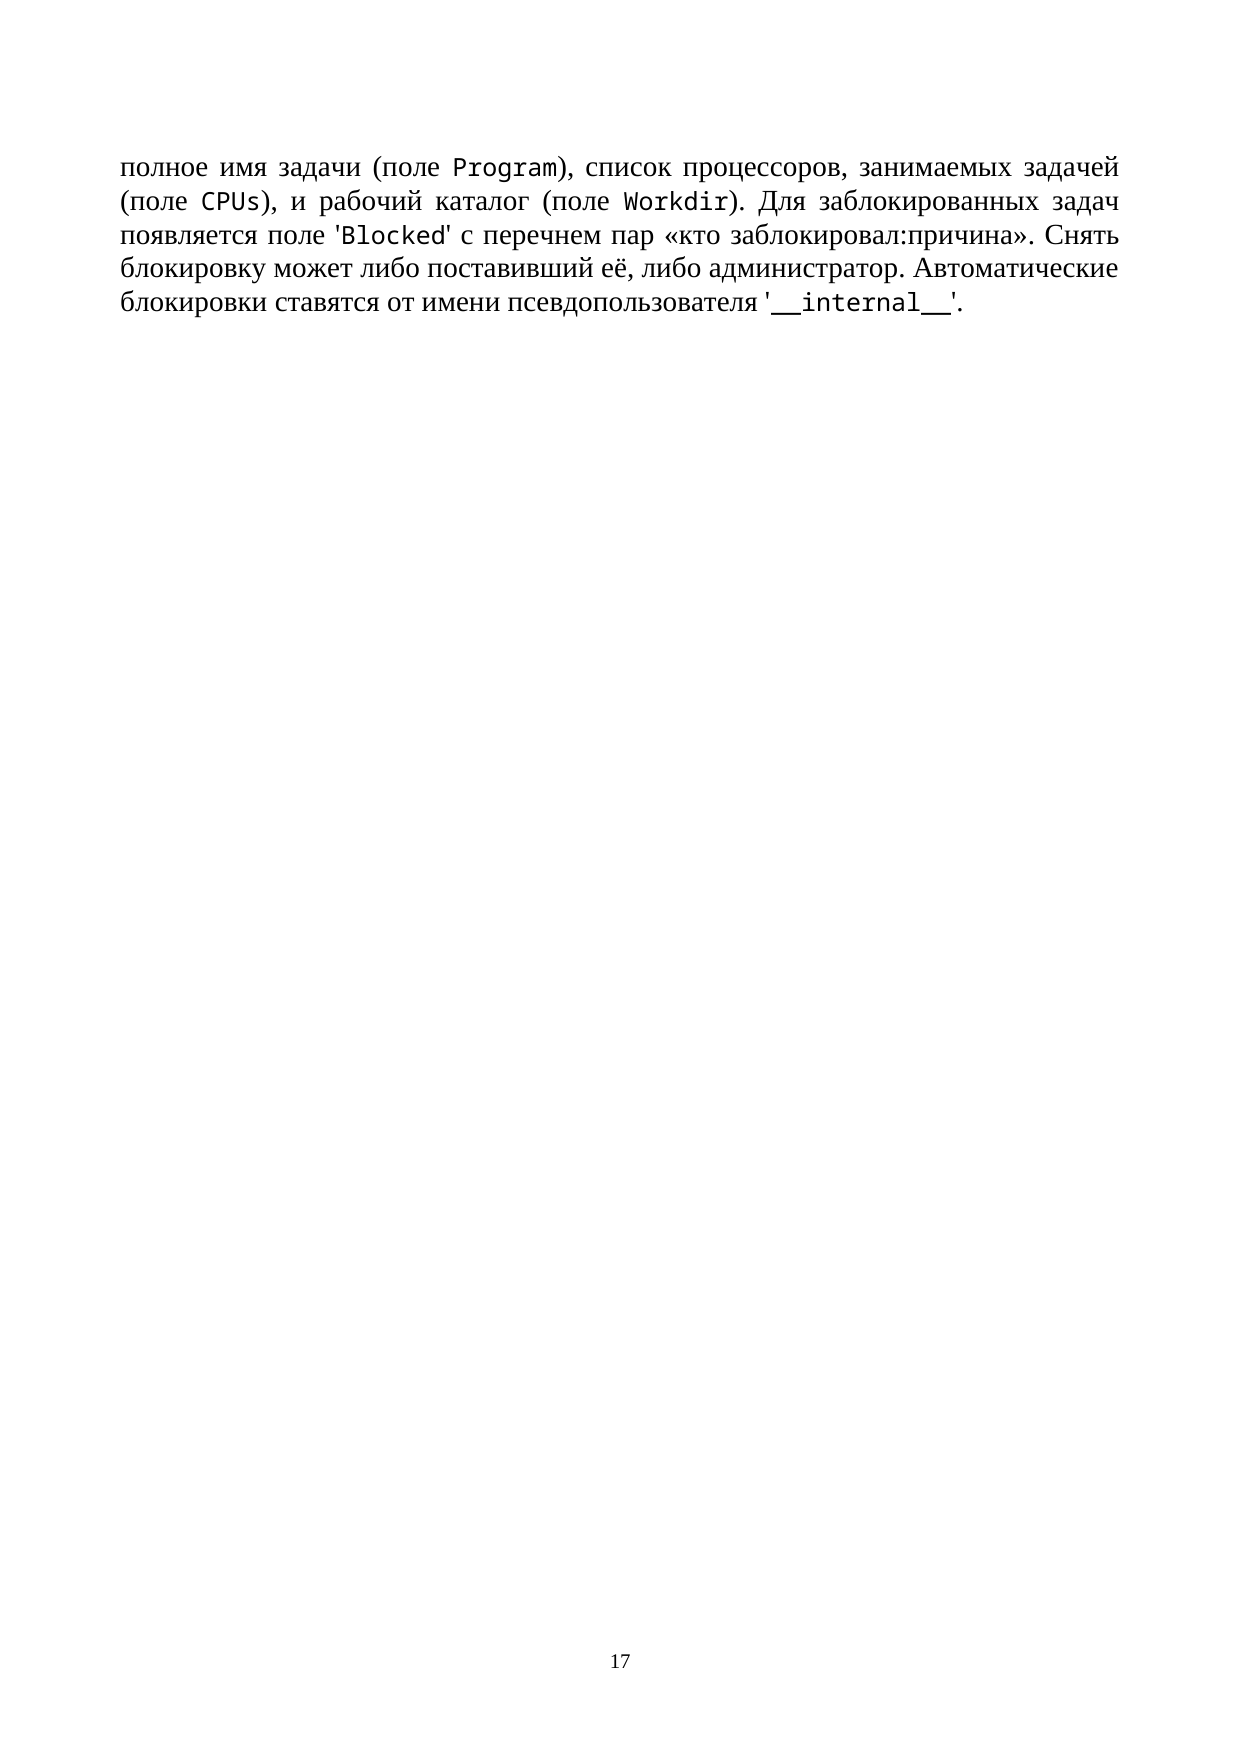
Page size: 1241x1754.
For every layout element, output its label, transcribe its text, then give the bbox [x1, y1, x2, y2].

text полное имя задачи (поле Program), список процессоров, занимаемых задачей (поле CPUs), и рабочий каталог (поле Workdir). Для заблокированных задач появляется поле 'Blocked' с перечнем пар «кто заблокировал:причина». Снять блокировку может либо поставивший её, либо администратор. Автоматические блокировки ставятся от имени псевдопользователя '__internal__'. [120, 150, 1120, 318]
